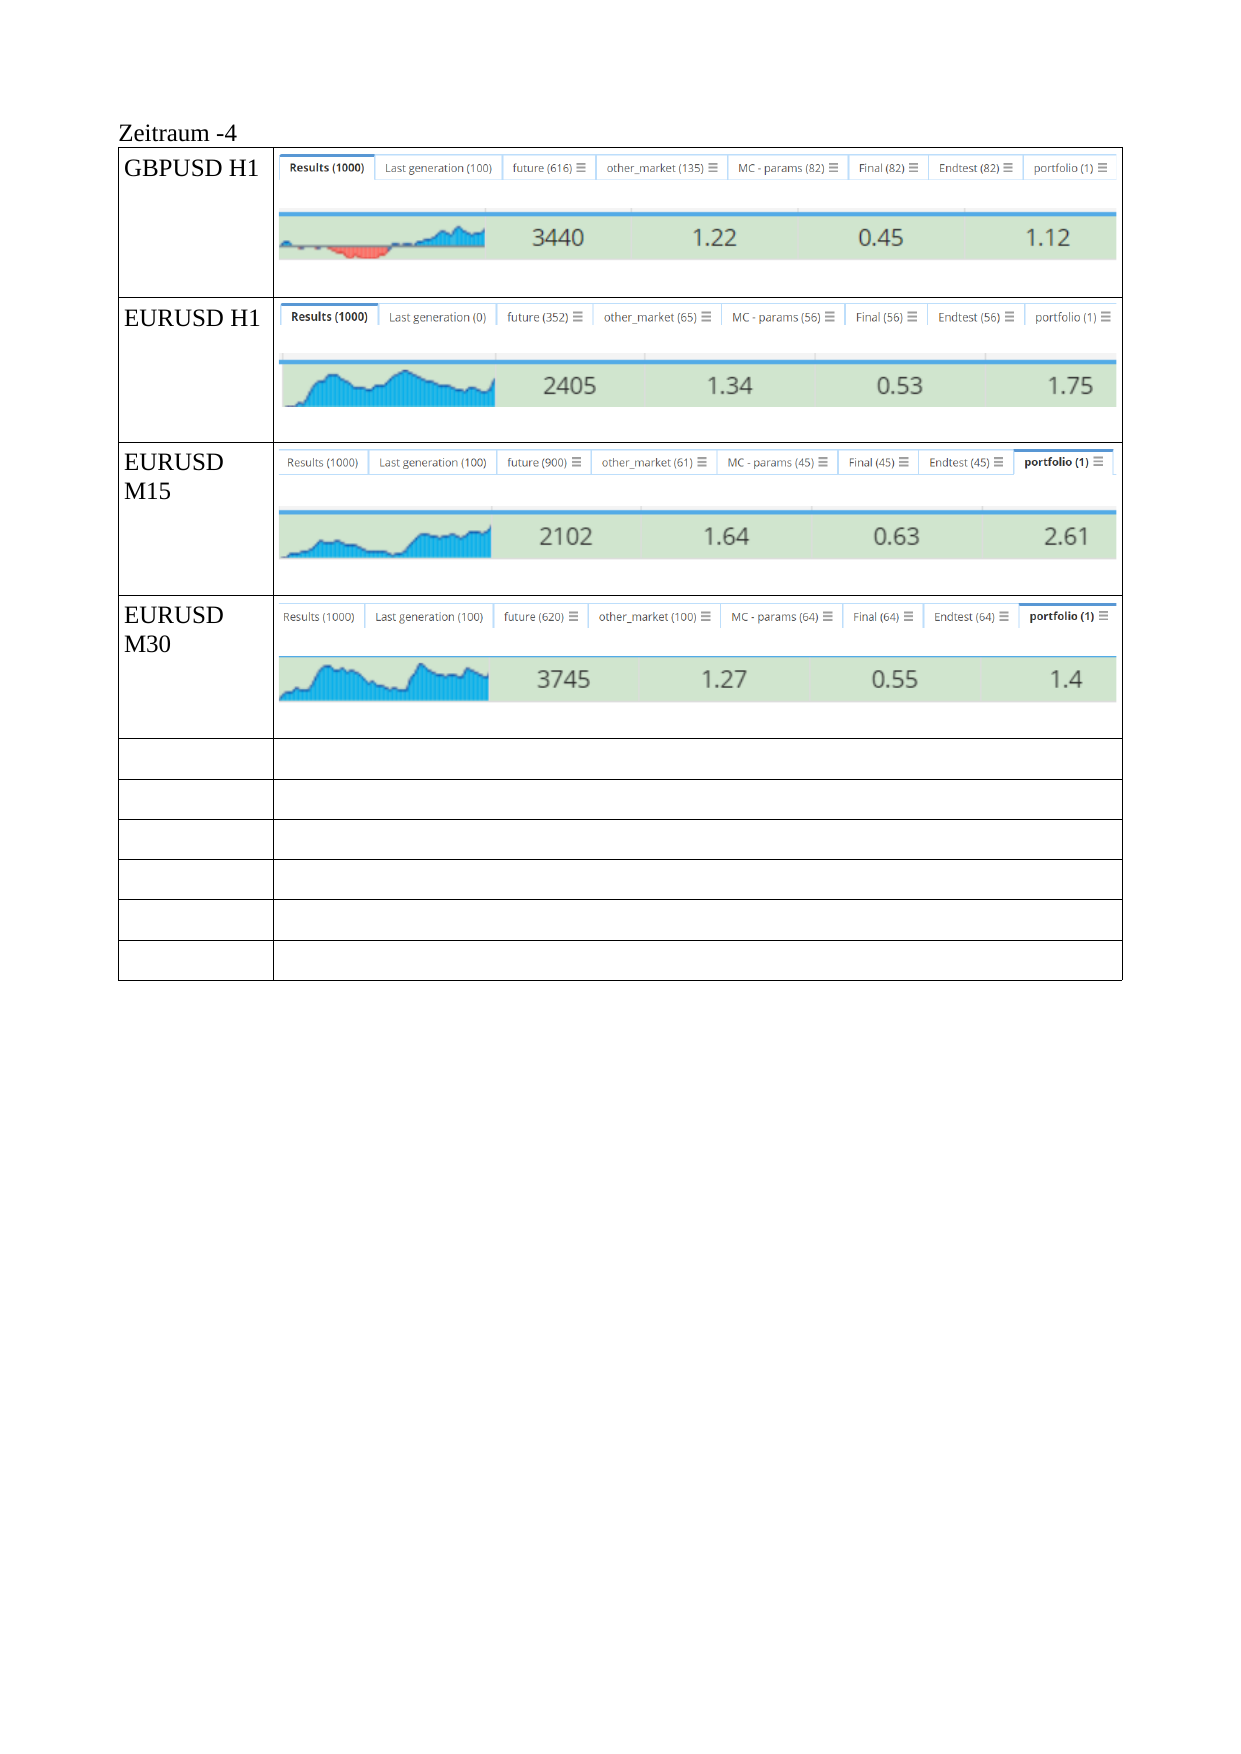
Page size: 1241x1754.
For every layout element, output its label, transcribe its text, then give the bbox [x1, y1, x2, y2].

table_header GBPUSD H1 [119, 148, 273, 297]
picture [278, 353, 1117, 407]
table_cell [119, 860, 273, 899]
table_cell [274, 739, 1122, 778]
text Zeitraum -4 [118, 118, 1122, 147]
table_cell [274, 860, 1122, 899]
table_cell [274, 298, 1122, 324]
picture [278, 302, 1117, 325]
table_cell [119, 941, 273, 980]
table_cell [274, 596, 1122, 738]
picture [278, 152, 1117, 180]
table_cell [274, 900, 1122, 940]
table_cell EURUSD M15 [119, 443, 273, 595]
table_cell [119, 900, 273, 940]
picture [278, 447, 1117, 478]
table_cell [274, 820, 1122, 859]
picture [278, 600, 1117, 628]
picture [278, 656, 1117, 704]
table_cell EURUSD H1 [119, 298, 273, 442]
table_cell [274, 443, 1122, 447]
picture [278, 208, 1117, 263]
table_cell [274, 448, 1122, 595]
table_cell [119, 780, 273, 819]
table_header [274, 148, 1122, 208]
table_cell [274, 325, 1122, 442]
picture [278, 506, 1117, 561]
table_cell EURUSD M30 [119, 596, 273, 738]
table_cell [119, 739, 273, 778]
table_cell [119, 820, 273, 859]
table_cell [274, 941, 1122, 980]
table_cell [274, 780, 1122, 819]
table_header [274, 209, 1122, 297]
